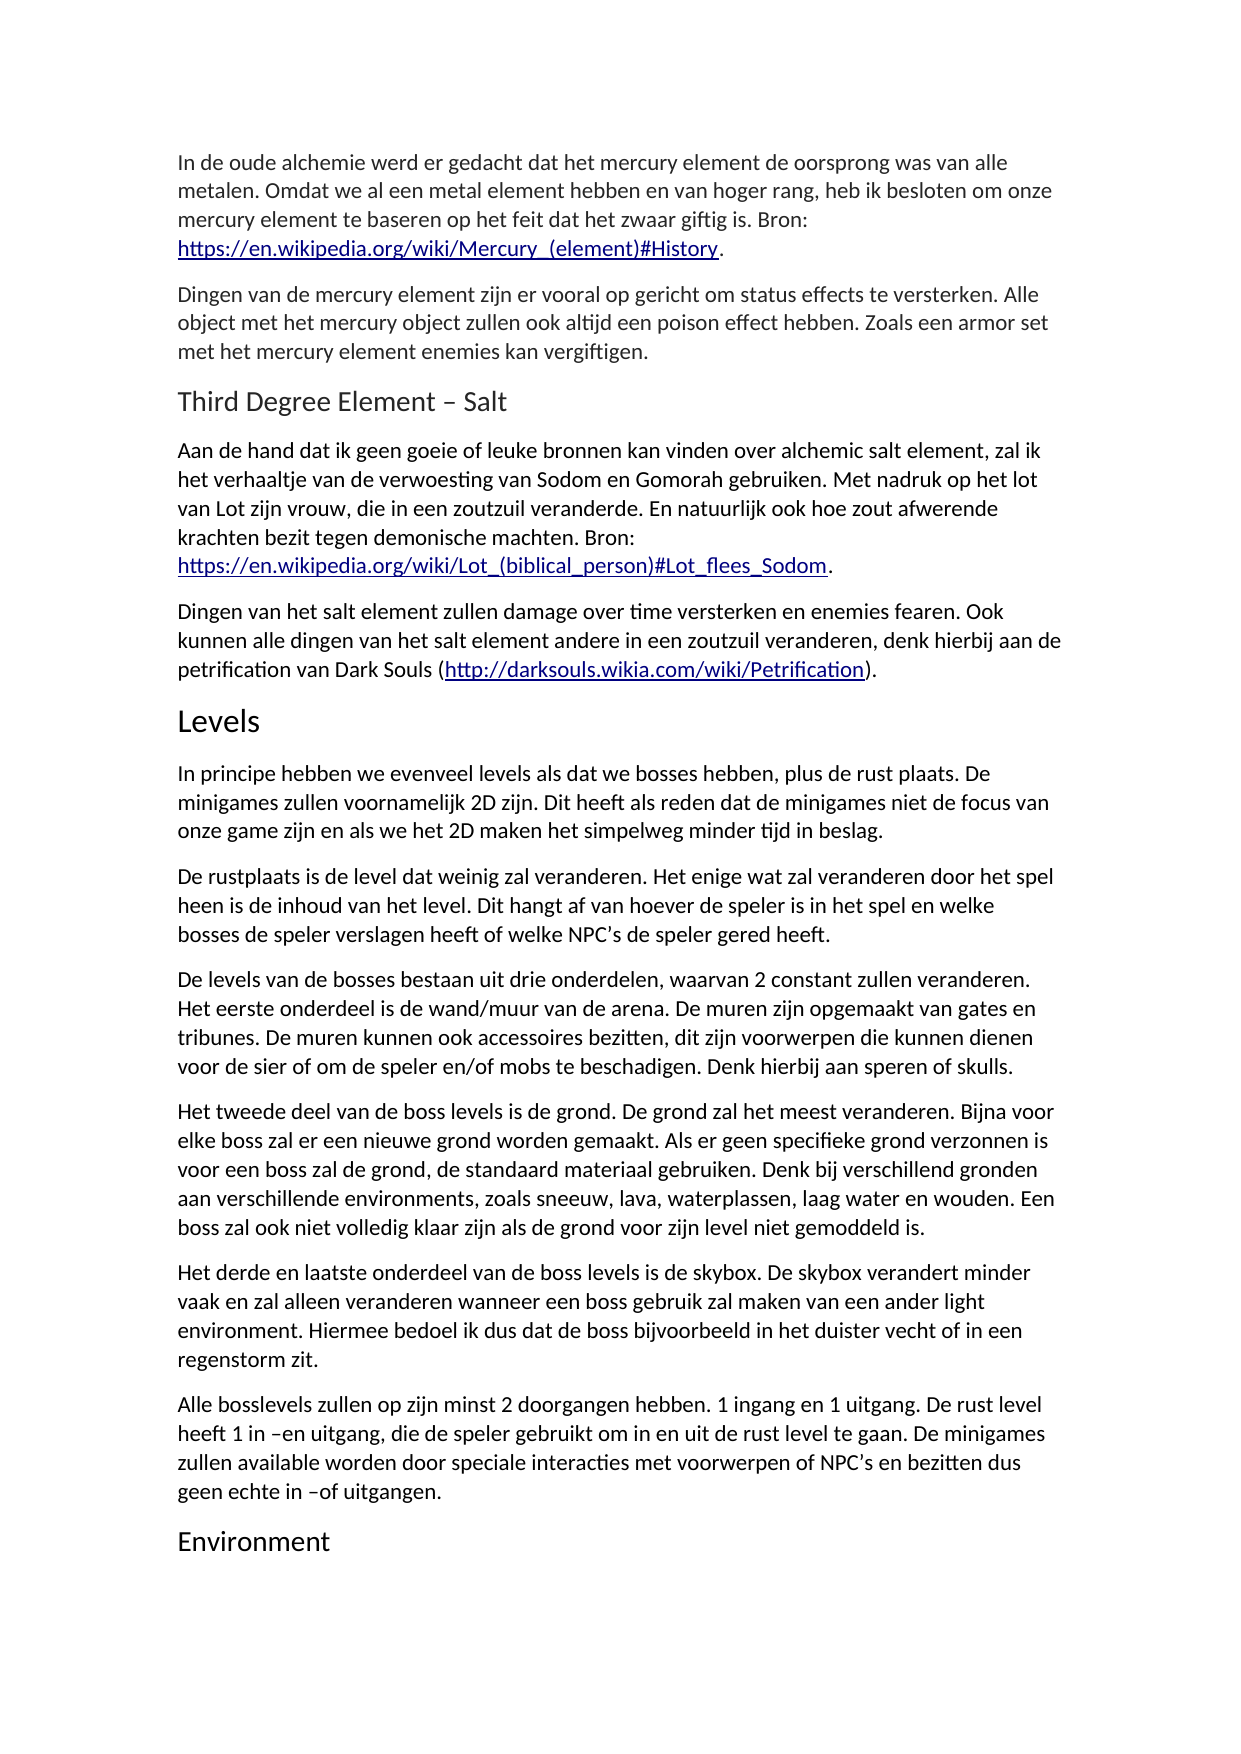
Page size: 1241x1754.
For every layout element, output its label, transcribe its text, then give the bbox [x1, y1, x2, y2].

text Het tweede deel van de boss levels is de grond. De grond zal het meest veranderen. Bijna voor elke boss zal er een nieuwe grond worden gemaakt. Als er geen specifieke grond verzonnen is voor een boss zal de grond, de standaard materiaal gebruiken. Denk bij verschillend gronden aan verschillende environments, zoals sneeuw, lava, waterplassen, laag water en wouden. Een boss zal ook niet volledig klaar zijn als de grond voor zijn level niet gemoddeld is. [177, 1097, 1063, 1241]
text De levels van de bosses bestaan uit drie onderdelen, waarvan 2 constant zullen veranderen. Het eerste onderdeel is de wand/muur van de arena. De muren zijn opgemaakt van gates en tribunes. De muren kunnen ook accessoires bezitten, dit zijn voorwerpen die kunnen dienen voor de sier of om de speler en/of mobs te beschadigen. Denk hierbij aan speren of skulls. [177, 965, 1063, 1080]
text Dingen van het salt element zullen damage over time versterken en enemies fearen. Ook kunnen alle dingen van het salt element andere in een zoutzuil veranderen, denk hierbij aan de petrification van Dark Souls (http://darksouls.wikia.com/wiki/Petrification). [177, 597, 1063, 683]
text Environment [177, 1523, 1063, 1558]
text Dingen van de mercury element zijn er vooral op gericht om status effects te versterken. Alle object met het mercury object zullen ook altijd een poison effect hebben. Zoals een armor set met het mercury element enemies kan vergiftigen. [177, 280, 1063, 365]
text De rustplaats is de level dat weinig zal veranderen. Het enige wat zal veranderen door het spel heen is de inhoud van het level. Dit hangt af van hoever de speler is in het spel en welke bosses de speler verslagen heeft of welke NPC’s de speler gered heeft. [177, 862, 1063, 948]
text In de oude alchemie werd er gedacht dat het mercury element de oorsprong was van alle metalen. Omdat we al een metal element hebben en van hoger rang, heb ik besloten om onze mercury element te baseren op het feit dat het zwaar giftig is. Bron: https://en.wikipedia.org/wiki/Mercury_(element)#History. [177, 148, 1063, 262]
text Het derde en laatste onderdeel van de boss levels is de skybox. De skybox verandert minder vaak en zal alleen veranderen wanneer een boss gebruik zal maken van een ander light environment. Hiermee bedoel ik dus dat de boss bijvoorbeeld in het duister vecht of in een regenstorm zit. [177, 1258, 1063, 1373]
text In principe hebben we evenveel levels als dat we bosses hebben, plus de rust plaats. De minigames zullen voornamelijk 2D zijn. Dit heeft als reden dat de minigames niet de focus van onze game zijn en als we het 2D maken het simpelweg minder tijd in beslag. [177, 759, 1063, 845]
text Alle bosslevels zullen op zijn minst 2 doorgangen hebben. 1 ingang en 1 uitgang. De rust level heeft 1 in –en uitgang, die de speler gebruikt om in en uit de rust level te gaan. De minigames zullen available worden door speciale interacties met voorwerpen of NPC’s en bezitten dus geen echte in –of uitgangen. [177, 1391, 1063, 1505]
text Aan de hand dat ik geen goeie of leuke bronnen kan vinden over alchemic salt element, zal ik het verhaaltje van de verwoesting van Sodom en Gomorah gebruiken. Met nadruk op het lot van Lot zijn vrouw, die in een zoutzuil veranderde. En natuurlijk ook hoe zout afwerende krachten bezit tegen demonische machten. Bron: https://en.wikipedia.org/wiki/Lot_(biblical_person)#Lot_flees_Sodom. [177, 436, 1063, 580]
text Third Degree Element – Salt [177, 383, 1063, 418]
text Levels [177, 700, 1063, 741]
